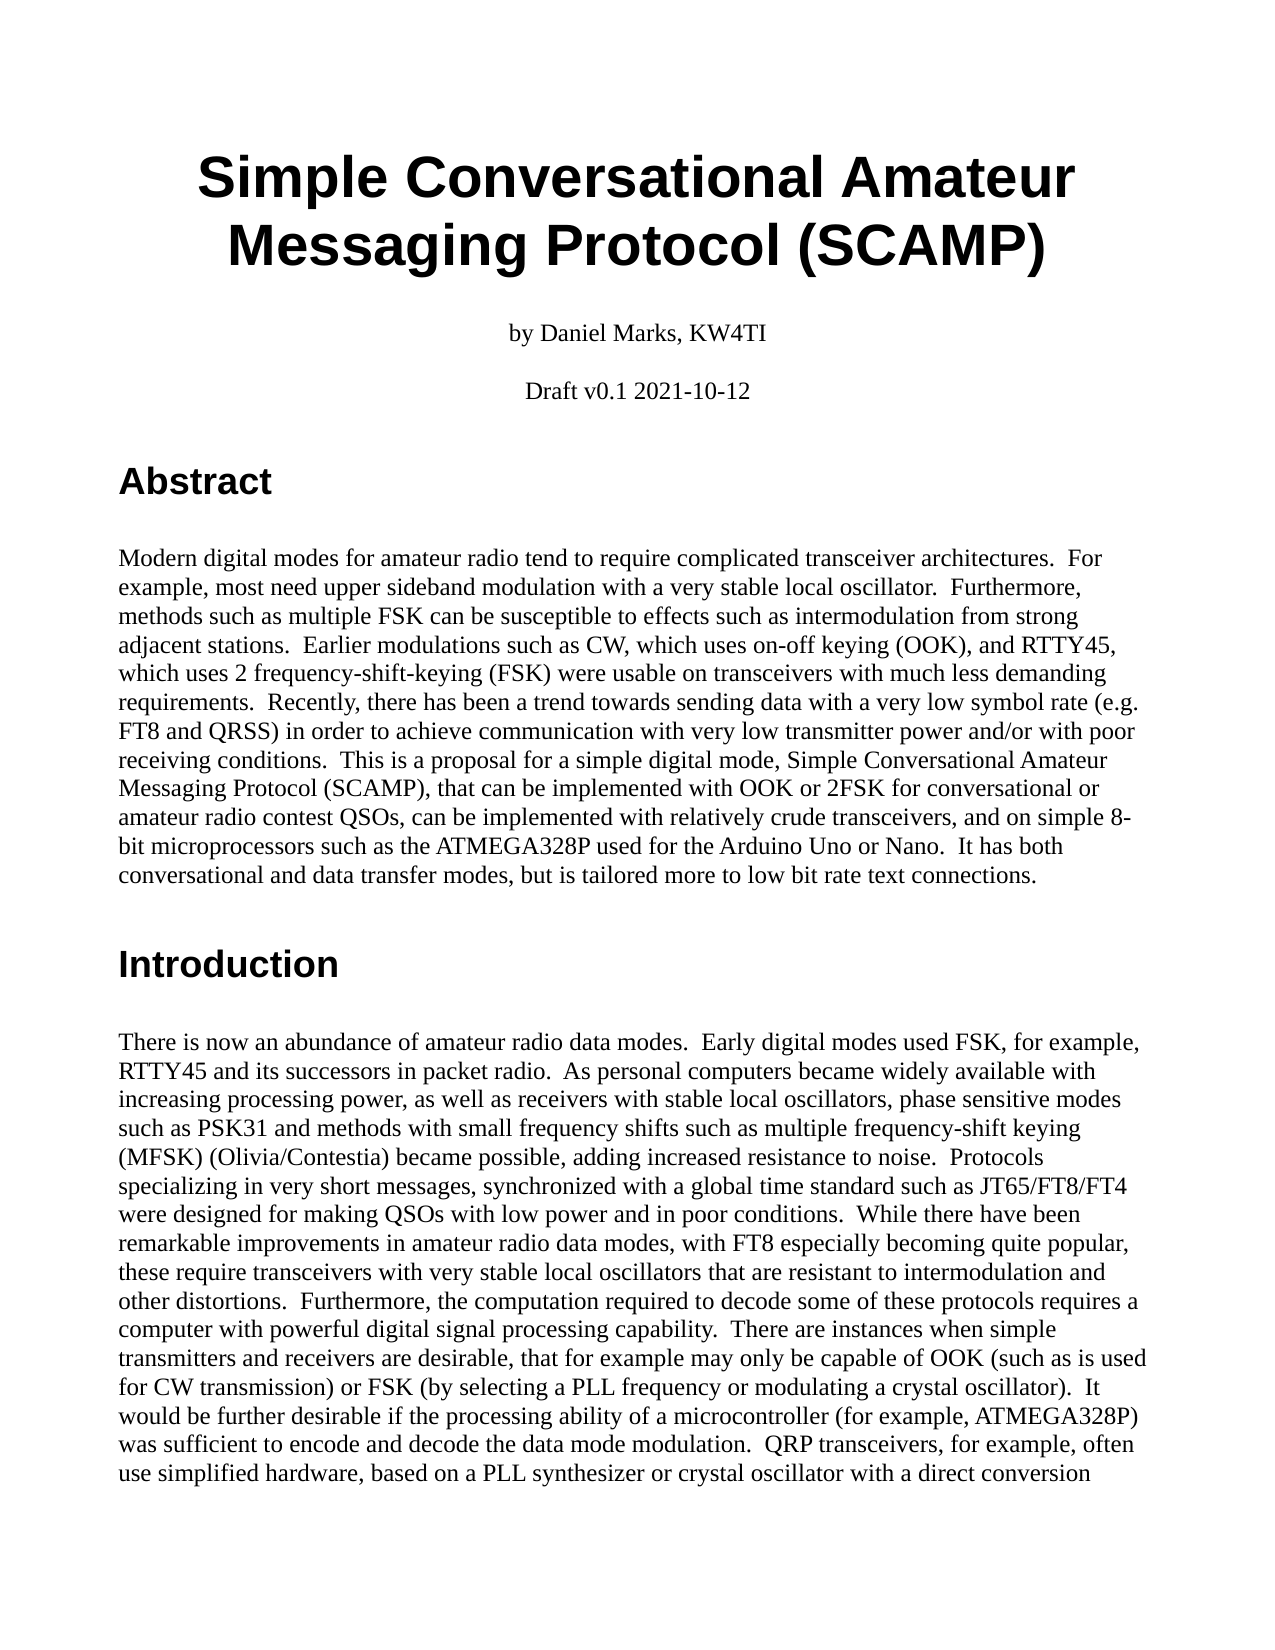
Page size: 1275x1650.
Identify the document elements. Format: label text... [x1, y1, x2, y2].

text Modern digital modes for amateur radio tend to require complicated transceiver architectures. For example, most need upper sideband modulation with a very stable local oscillator. Furthermore, methods such as multiple FSK can be susceptible to effects such as intermodulation from strong adjacent stations. Earlier modulations such as CW, which uses on-off keying (OOK), and RTTY45, which uses 2 frequency-shift-keying (FSK) were usable on transceivers with much less demanding requirements. Recently, there has been a trend towards sending data with a very low symbol rate (e.g. FT8 and QRSS) in order to achieve communication with very low transmitter power and/or with poor receiving conditions. This is a proposal for a simple digital mode, Simple Conversational Amateur Messaging Protocol (SCAMP), that can be implemented with OOK or 2FSK for conversational or amateur radio contest QSOs, can be implemented with relatively crude transceivers, and on simple 8-bit microprocessors such as the ATMEGA328P used for the Arduino Uno or Nano. It has both conversational and data transfer modes, but is tailored more to low bit rate text connections. [118, 543, 1157, 888]
text There is now an abundance of amateur radio data modes. Early digital modes used FSK, for example, RTTY45 and its successors in packet radio. As personal computers became widely available with increasing processing power, as well as receivers with stable local oscillators, phase sensitive modes such as PSK31 and methods with small frequency shifts such as multiple frequency-shift keying (MFSK) (Olivia/Contestia) became possible, adding increased resistance to noise. Protocols specializing in very short messages, synchronized with a global time standard such as JT65/FT8/FT4 were designed for making QSOs with low power and in poor conditions. While there have been remarkable improvements in amateur radio data modes, with FT8 especially becoming quite popular, these require transceivers with very stable local oscillators that are resistant to intermodulation and other distortions. Furthermore, the computation required to decode some of these protocols requires a computer with powerful digital signal processing capability. There are instances when simple transmitters and receivers are desirable, that for example may only be capable of OOK (such as is used for CW transmission) or FSK (by selecting a PLL frequency or modulating a crystal oscillator). It would be further desirable if the processing ability of a microcontroller (for example, ATMEGA328P) was sufficient to encode and decode the data mode modulation. QRP transceivers, for example, often use simplified hardware, based on a PLL synthesizer or crystal oscillator with a direct conversion [118, 1027, 1157, 1487]
subtitle Abstract [118, 458, 1157, 502]
subtitle Introduction [118, 942, 1157, 986]
text by Daniel Marks, KW4TI [118, 318, 1157, 347]
text Draft v0.1 2021-10-12 [118, 376, 1157, 405]
title Simple Conversational Amateur Messaging Protocol (SCAMP) [118, 143, 1157, 277]
